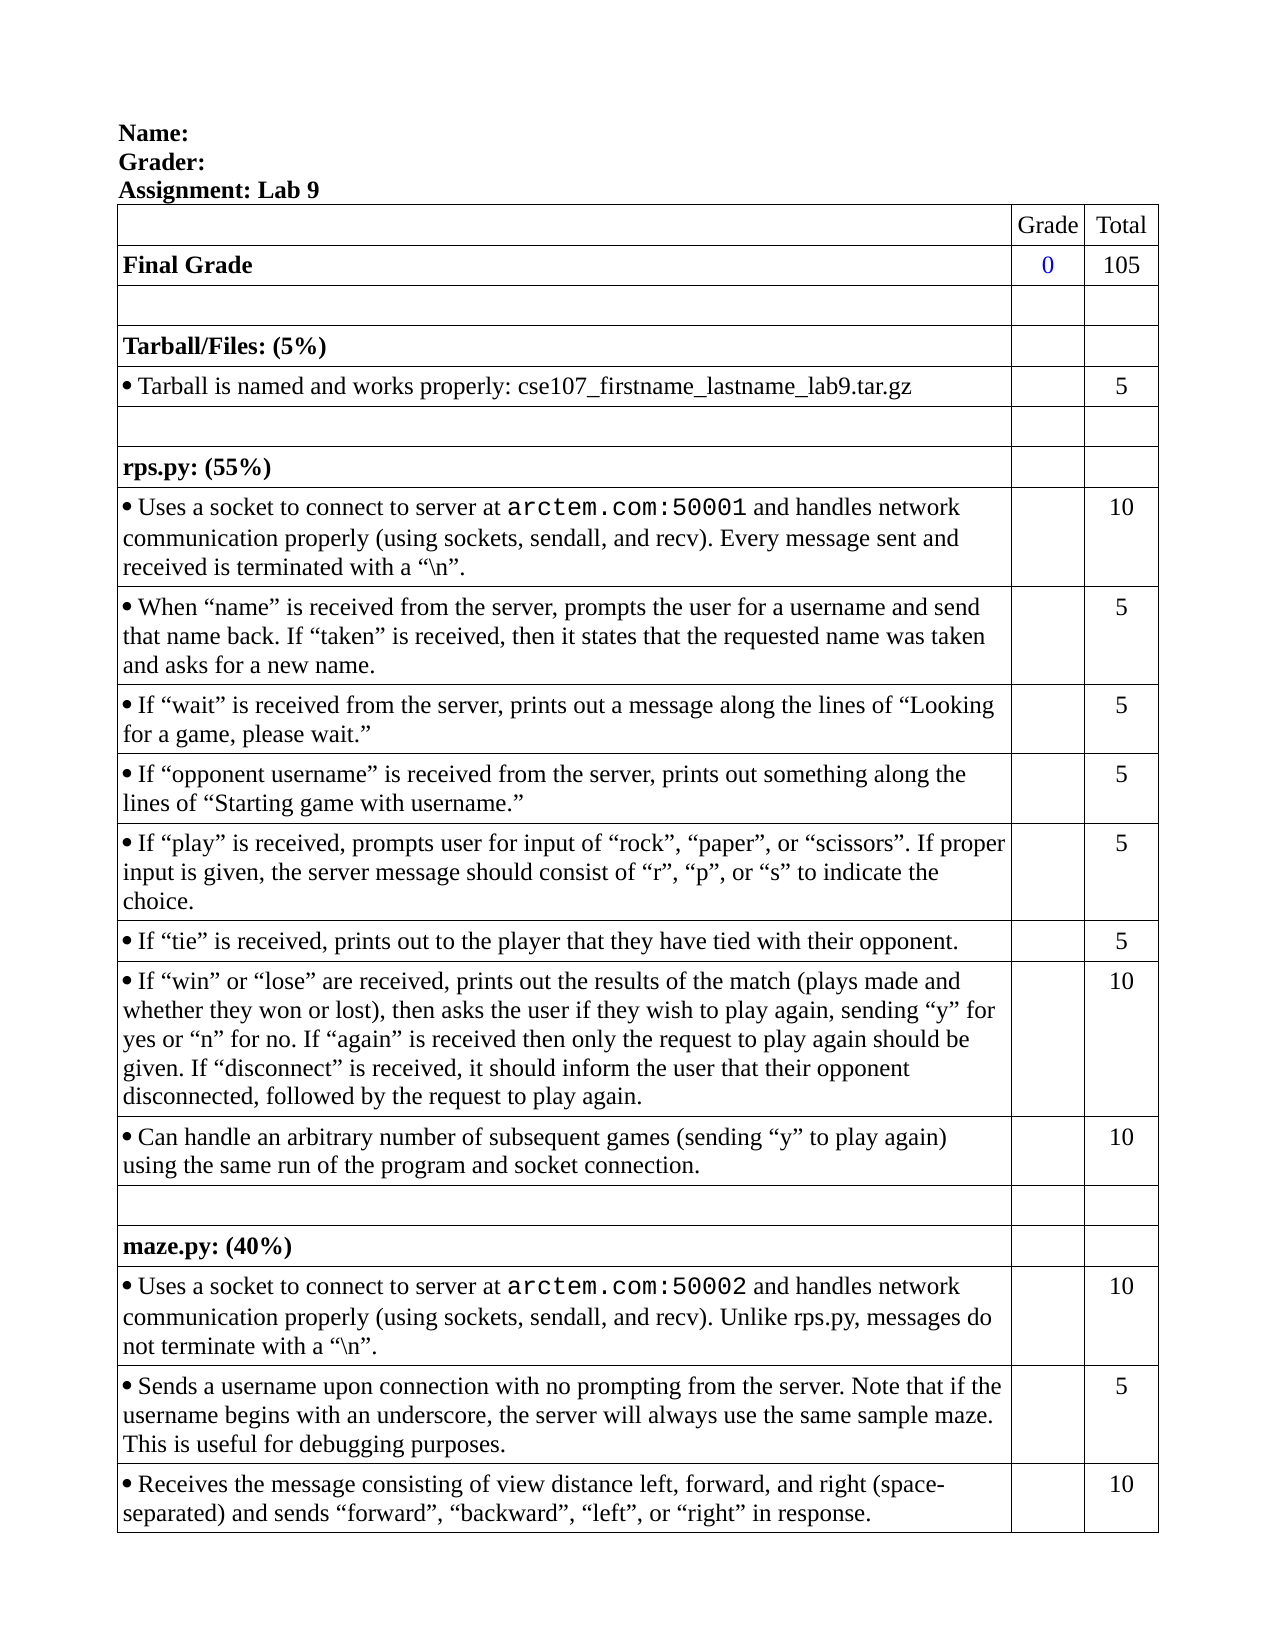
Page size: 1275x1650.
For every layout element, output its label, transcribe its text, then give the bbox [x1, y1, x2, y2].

table_cell 5 [1085, 685, 1158, 753]
table_cell 10 [1085, 1267, 1158, 1365]
table_cell Sends a username upon connection with no prompting from the server. Note that if the username begins with an underscore, the server will always use the same sample maze. This is useful for debugging purposes. [118, 1366, 1011, 1463]
table_cell [1012, 326, 1084, 366]
table_cell [1012, 1366, 1084, 1463]
table_cell [1012, 754, 1084, 822]
table_cell [118, 1186, 1011, 1225]
table_header Grade [1012, 205, 1084, 245]
table_header [118, 205, 1011, 245]
table_cell 0 [1012, 246, 1084, 285]
table_cell [1012, 824, 1084, 920]
table_cell If “play” is received, prompts user for input of “rock”, “paper”, or “scissors”. If proper input is given, the server message should consist of “r”, “p”, or “s” to indicate the choice. [118, 824, 1011, 920]
table_cell [1012, 587, 1084, 684]
table_cell Uses a socket to connect to server at arctem.com:50001 and handles network communication properly (using sockets, sendall, and recv). Every message sent and received is terminated with a “\n”. [118, 488, 1011, 586]
table_cell Receives the message consisting of view distance left, forward, and right (space-separated) and sends “forward”, “backward”, “left”, or “right” in response. [118, 1464, 1011, 1532]
table_cell 5 [1085, 824, 1158, 920]
table_cell 5 [1085, 921, 1158, 961]
table_cell Uses a socket to connect to server at arctem.com:50002 and handles network communication properly (using sockets, sendall, and recv). Unlike rps.py, messages do not terminate with a “\n”. [118, 1267, 1011, 1365]
table_cell [1012, 1464, 1084, 1532]
table_cell If “opponent username” is received from the server, prints out something along the lines of “Starting game with username.” [118, 754, 1011, 822]
table_cell 10 [1085, 962, 1158, 1116]
table_cell [1012, 1226, 1084, 1266]
table_cell [1012, 962, 1084, 1116]
table_cell Tarball/Files: (5%) [118, 326, 1011, 366]
table_cell [1085, 447, 1158, 487]
table_cell [118, 407, 1011, 446]
table_cell [1012, 447, 1084, 487]
table_cell [1085, 286, 1158, 325]
table_cell 5 [1085, 754, 1158, 822]
table_cell [1085, 1186, 1158, 1225]
table_cell [1012, 367, 1084, 406]
text Assignment: Lab 9 [118, 176, 1157, 204]
table_cell rps.py: (55%) [118, 447, 1011, 487]
table_cell 5 [1085, 367, 1158, 406]
table_cell Final Grade [118, 246, 1011, 285]
text Grader: [118, 147, 1157, 176]
table_cell When “name” is received from the server, prompts the user for a username and send that name back. If “taken” is received, then it states that the requested name was taken and asks for a new name. [118, 587, 1011, 684]
table_cell 105 [1085, 246, 1158, 285]
table_cell [1012, 1267, 1084, 1365]
table_cell [118, 286, 1011, 325]
table_cell [1085, 1226, 1158, 1266]
table_cell 5 [1085, 587, 1158, 684]
table_cell [1012, 1117, 1084, 1185]
table_cell [1012, 407, 1084, 446]
table_cell [1012, 1186, 1084, 1225]
table_cell If “wait” is received from the server, prints out a message along the lines of “Looking for a game, please wait.” [118, 685, 1011, 753]
table_cell [1012, 685, 1084, 753]
table_cell Tarball is named and works properly: cse107_firstname_lastname_lab9.tar.gz [118, 367, 1011, 406]
table_cell [1012, 286, 1084, 325]
table_cell 5 [1085, 1366, 1158, 1463]
table_header Total [1085, 205, 1158, 245]
table_cell Can handle an arbitrary number of subsequent games (sending “y” to play again) using the same run of the program and socket connection. [118, 1117, 1011, 1185]
table_cell [1085, 326, 1158, 366]
table_cell 10 [1085, 1464, 1158, 1532]
table_cell If “win” or “lose” are received, prints out the results of the match (plays made and whether they won or lost), then asks the user if they wish to play again, sending “y” for yes or “n” for no. If “again” is received then only the request to play again should be given. If “disconnect” is received, it should inform the user that their opponent disconnected, followed by the request to play again. [118, 962, 1011, 1116]
table_cell If “tie” is received, prints out to the player that they have tied with their opponent. [118, 921, 1011, 961]
table_cell [1085, 407, 1158, 446]
table_cell [1012, 921, 1084, 961]
table_cell [1012, 488, 1084, 586]
table_cell 10 [1085, 488, 1158, 586]
table_cell 10 [1085, 1117, 1158, 1185]
table_cell maze.py: (40%) [118, 1226, 1011, 1266]
text Name: [118, 118, 1157, 147]
